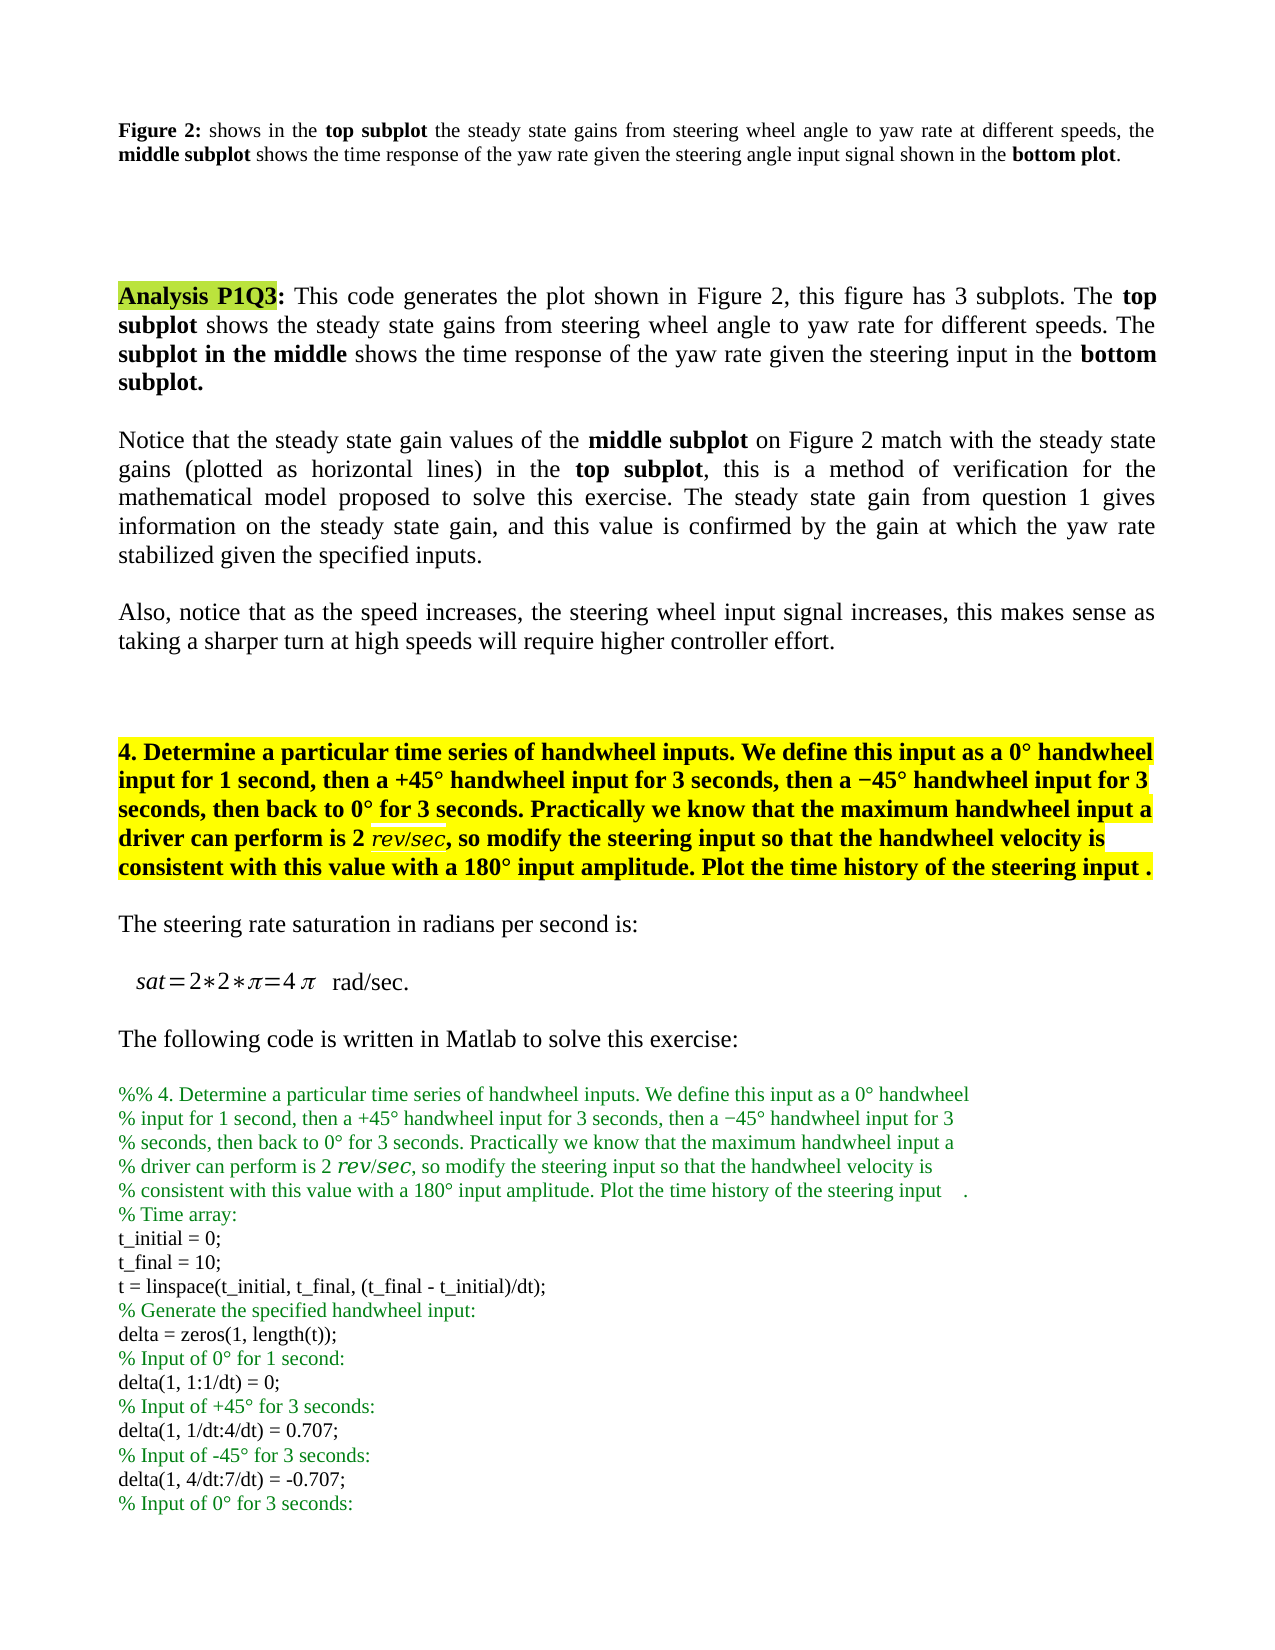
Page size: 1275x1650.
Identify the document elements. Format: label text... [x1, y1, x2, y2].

text % Generate the specified handwheel input: [118, 1298, 1157, 1322]
text The following code is written in Matlab to solve this exercise: [118, 1024, 1157, 1053]
text seconds, then back to 0° for 3 seconds. Practically we know that the maximum handwheel input a [118, 794, 1157, 823]
text % Time array: [118, 1202, 1157, 1226]
text t_final = 10; [118, 1250, 1157, 1274]
text driver can perform is 2 𝑟𝑒𝑣/𝑠𝑒𝑐, so modify the steering input so that the handwheel velocity is [118, 823, 1157, 852]
text Figure 2: shows in the top subplot the steady state gains from steering wheel angle to yaw rate at different speeds, the middle subplot shows the time response of the yaw rate given the steering angle input signal shown in the bottom plot. [118, 118, 1157, 166]
text consistent with this value with a 180° input amplitude. Plot the time history of the steering input . [118, 852, 1157, 880]
text Notice that the steady state gain values of the middle subplot on Figure 2 match with the steady state gains (plotted as horizontal lines) in the top subplot, this is a method of verification for the mathematical model proposed to solve this exercise. The steady state gain from question 1 gives information on the steady state gain, and this value is confirmed by the gain at which the yaw rate stabilized given the specified inputs. [118, 425, 1157, 569]
text % Input of +45° for 3 seconds: [118, 1394, 1157, 1418]
text Analysis P1Q3: This code generates the plot shown in Figure 2, this figure has 3 subplots. The top subplot shows the steady state gains from steering wheel angle to yaw rate for different speeds. The subplot in the middle shows the time response of the yaw rate given the steering input in the bottom subplot. [118, 281, 1157, 396]
text % input for 1 second, then a +45° handwheel input for 3 seconds, then a −45° handwheel input for 3 [118, 1106, 1157, 1130]
text delta(1, 1/dt:4/dt) = 0.707; [118, 1418, 1157, 1442]
text The steering rate saturation in radians per second is: [118, 909, 1157, 938]
text % Input of -45° for 3 seconds: [118, 1442, 1157, 1467]
text 4. Determine a particular time series of handwheel inputs. We define this input as a 0° handwheel [118, 737, 1157, 765]
text delta = zeros(1, length(t)); [118, 1322, 1157, 1346]
text t_initial = 0; [118, 1226, 1157, 1250]
text delta(1, 4/dt:7/dt) = -0.707; [118, 1467, 1157, 1491]
text % Input of 0° for 3 seconds: [118, 1491, 1157, 1515]
text input for 1 second, then a +45° handwheel input for 3 seconds, then a −45° handwheel input for 3 [118, 765, 1157, 794]
text % seconds, then back to 0° for 3 seconds. Practically we know that the maximum handwheel input a [118, 1130, 1157, 1154]
text % Input of 0° for 1 second: [118, 1346, 1157, 1370]
text t = linspace(t_initial, t_final, (t_final - t_initial)/dt); [118, 1274, 1157, 1298]
text % consistent with this value with a 180° input amplitude. Plot the time history of the steering input 𝛿. [118, 1178, 1157, 1202]
text Also, notice that as the speed increases, the steering wheel input signal increases, this makes sense as taking a sharper turn at high speeds will require higher controller effort. [118, 597, 1157, 655]
text rad/sec. [118, 967, 1157, 995]
text %% 4. Determine a particular time series of handwheel inputs. We define this input as a 0° handwheel [118, 1082, 1157, 1106]
text delta(1, 1:1/dt) = 0; [118, 1370, 1157, 1394]
text % driver can perform is 2 𝑟𝑒𝑣/𝑠𝑒𝑐, so modify the steering input so that the handwheel velocity is [118, 1154, 1157, 1178]
